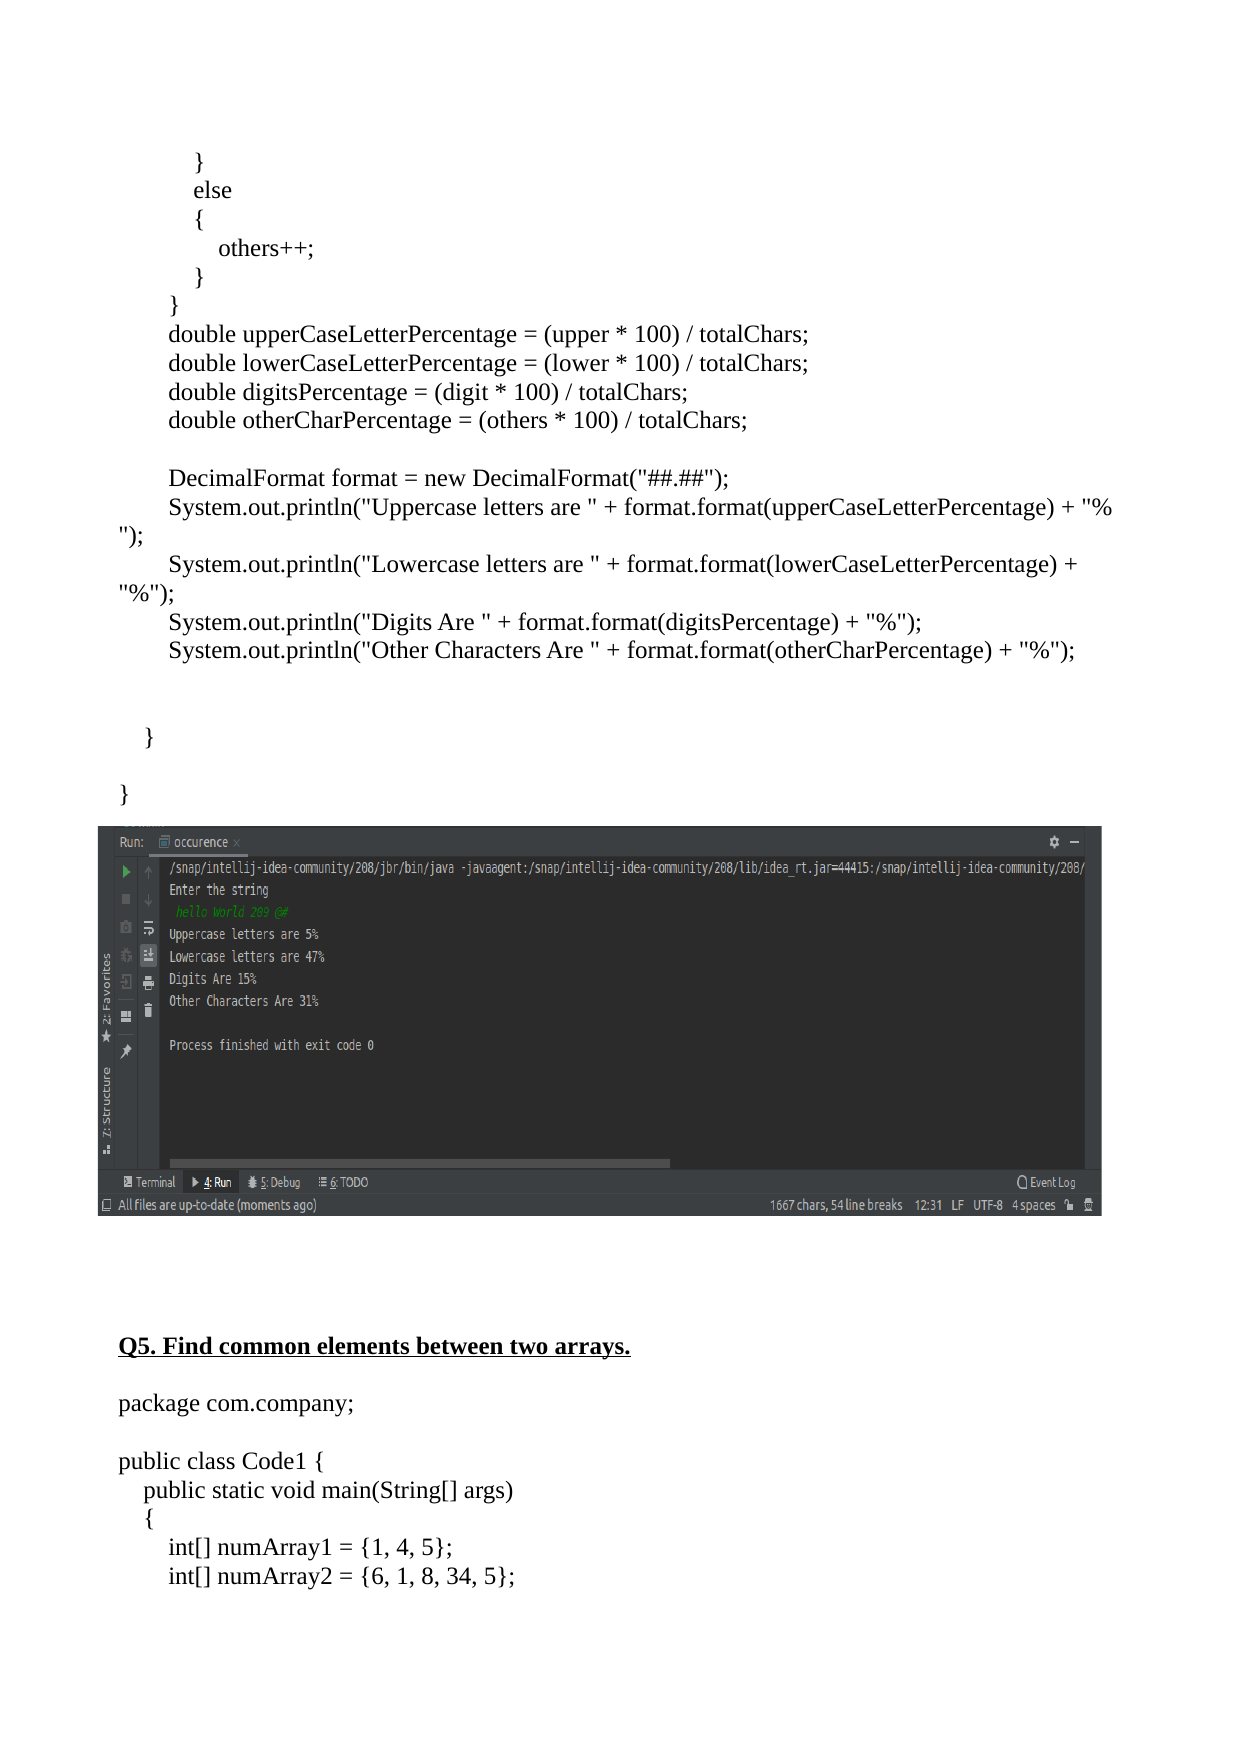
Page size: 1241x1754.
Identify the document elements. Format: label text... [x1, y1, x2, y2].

text package com.company; [118, 1388, 1122, 1417]
text } [118, 779, 1122, 808]
text int[] numArray2 = {6, 1, 8, 34, 5}; [118, 1561, 1122, 1590]
text } [118, 291, 1122, 319]
text } [118, 722, 1122, 751]
text double upperCaseLetterPercentage = (upper * 100) / totalChars; [118, 319, 1122, 348]
text System.out.println("Other Characters Are " + format.format(otherCharPercentage) + "%"); [118, 636, 1122, 664]
text public class Code1 { [118, 1446, 1122, 1475]
picture [97, 826, 1102, 1216]
text { [118, 204, 1122, 233]
text System.out.println("Lowercase letters are " + format.format(lowerCaseLetterPercentage) + "%"); [118, 549, 1122, 607]
text System.out.println("Digits Are " + format.format(digitsPercentage) + "%"); [118, 607, 1122, 636]
text System.out.println("Uppercase letters are " + format.format(upperCaseLetterPercentage) + "% "); [118, 492, 1122, 549]
text double otherCharPercentage = (others * 100) / totalChars; [118, 406, 1122, 434]
text public static void main(String[] args) [118, 1475, 1122, 1503]
text else [118, 176, 1122, 204]
text double digitsPercentage = (digit * 100) / totalChars; [118, 377, 1122, 406]
text int[] numArray1 = {1, 4, 5}; [118, 1532, 1122, 1561]
text { [118, 1503, 1122, 1532]
text Q5. Find common elements between two arrays. [118, 1302, 1122, 1360]
text } [118, 262, 1122, 291]
text DecimalFormat format = new DecimalFormat("##.##"); [118, 463, 1122, 492]
text double lowerCaseLetterPercentage = (lower * 100) / totalChars; [118, 348, 1122, 377]
text others++; [118, 233, 1122, 262]
text } [118, 147, 1122, 176]
